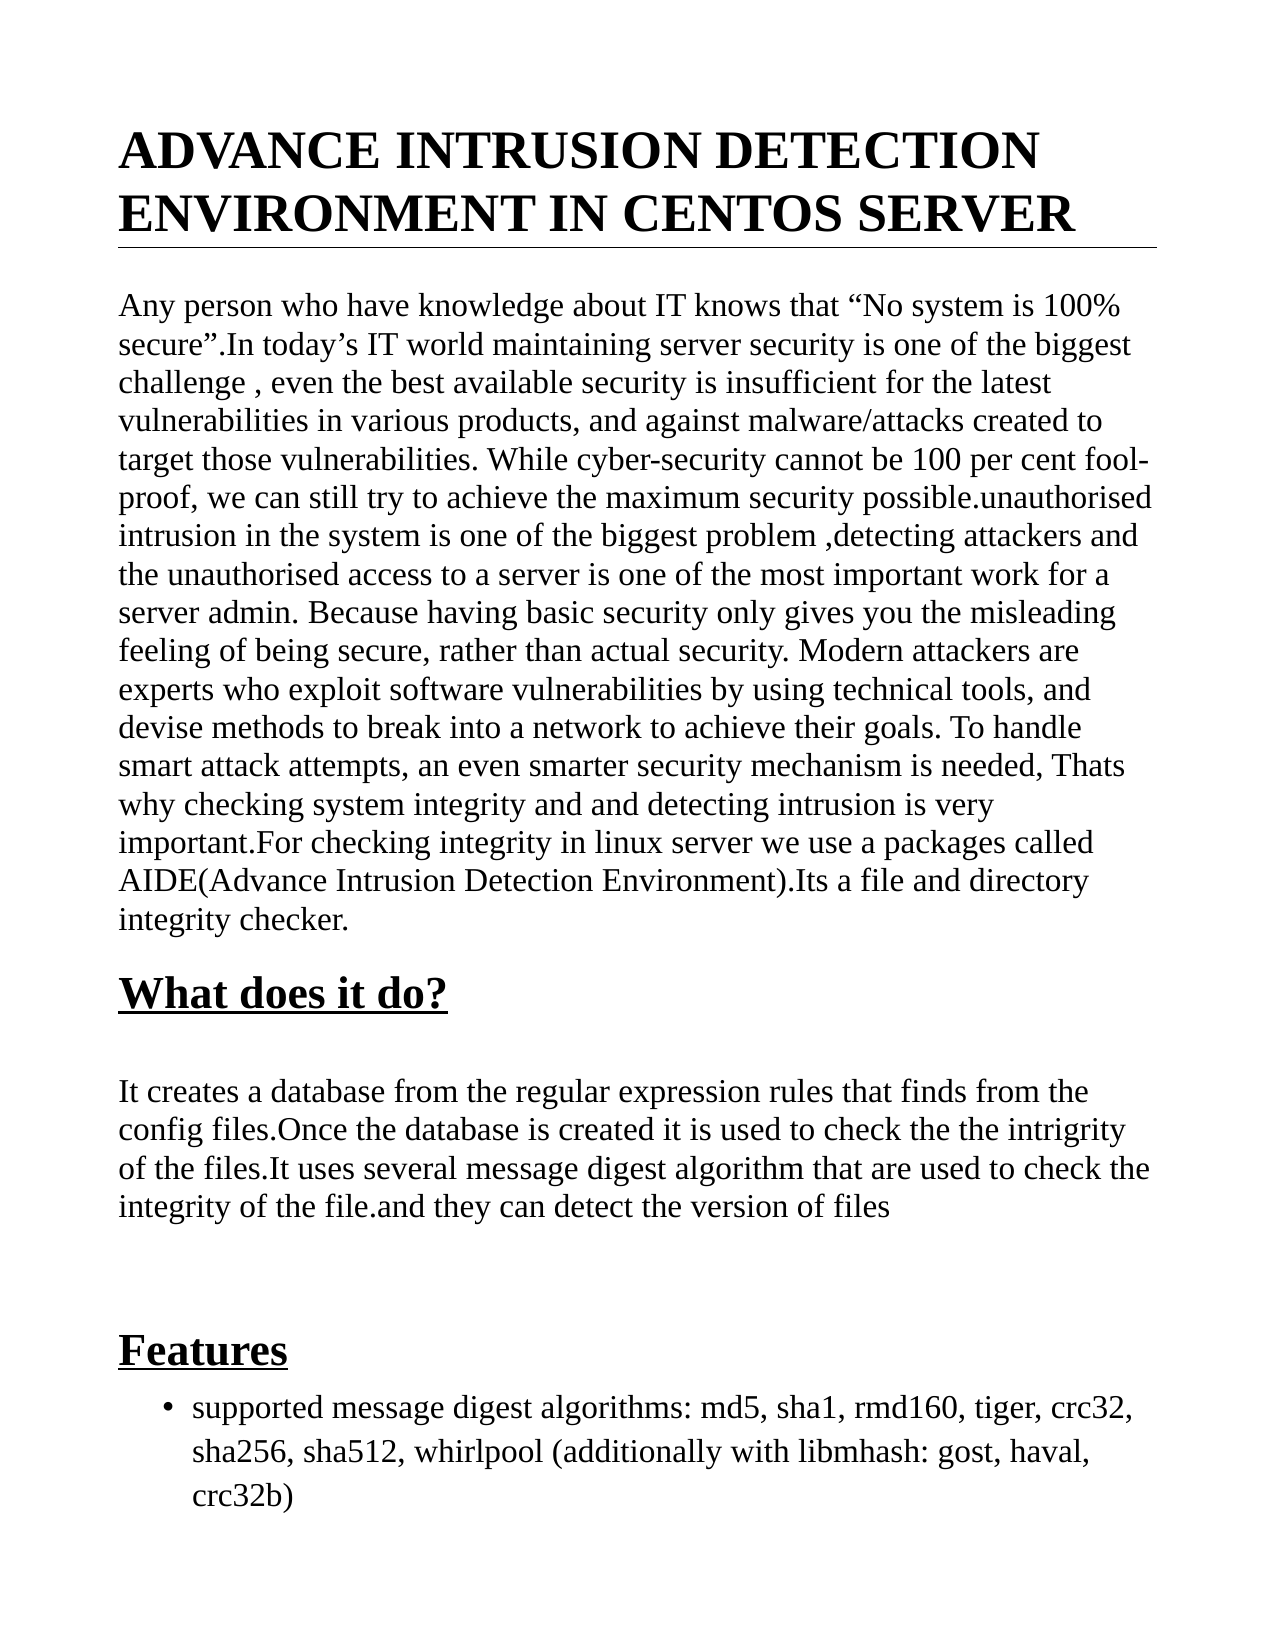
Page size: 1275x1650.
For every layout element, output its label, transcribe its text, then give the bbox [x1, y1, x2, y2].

text ADVANCE INTRUSION DETECTION ENVIRONMENT IN CENTOS SERVER [118, 118, 1157, 247]
text It creates a database from the regular expression rules that finds from the config files.Once the database is created it is used to check the the intrigrity of the files.It uses several message digest algorithm that are used to check the integrity of the file.and they can detect the version of files [118, 1071, 1157, 1225]
list supported message digest algorithms: md5, sha1, rmd160, tiger, crc32, sha256, sha512, whirlpool (additionally with libmhash: gost, haval, crc32b) [162, 1387, 1157, 1514]
subtitle Features [118, 1322, 1157, 1375]
text What does it do? [118, 966, 1157, 1019]
text Any person who have knowledge about IT knows that “No system is 100% secure”.In today’s IT world maintaining server security is one of the biggest challenge , even the best available security is insufficient for the latest vulnerabilities in various products, and against malware/attacks created to target those vulnerabilities. While cyber-security cannot be 100 per cent fool-proof, we can still try to achieve the maximum security possible.unauthorised intrusion in the system is one of the biggest problem ,detecting attackers and the unauthorised access to a server is one of the most important work for a server admin. Because having basic security only gives you the misleading feeling of being secure, rather than actual security. Modern attackers are experts who exploit software vulnerabilities by using technical tools, and devise methods to break into a network to achieve their goals. To handle smart attack attempts, an even smarter security mechanism is needed, Thats why checking system integrity and and detecting intrusion is very important.For checking integrity in linux server we use a packages called AIDE(Advance Intrusion Detection Environment).Its a file and directory integrity checker. [118, 286, 1157, 937]
